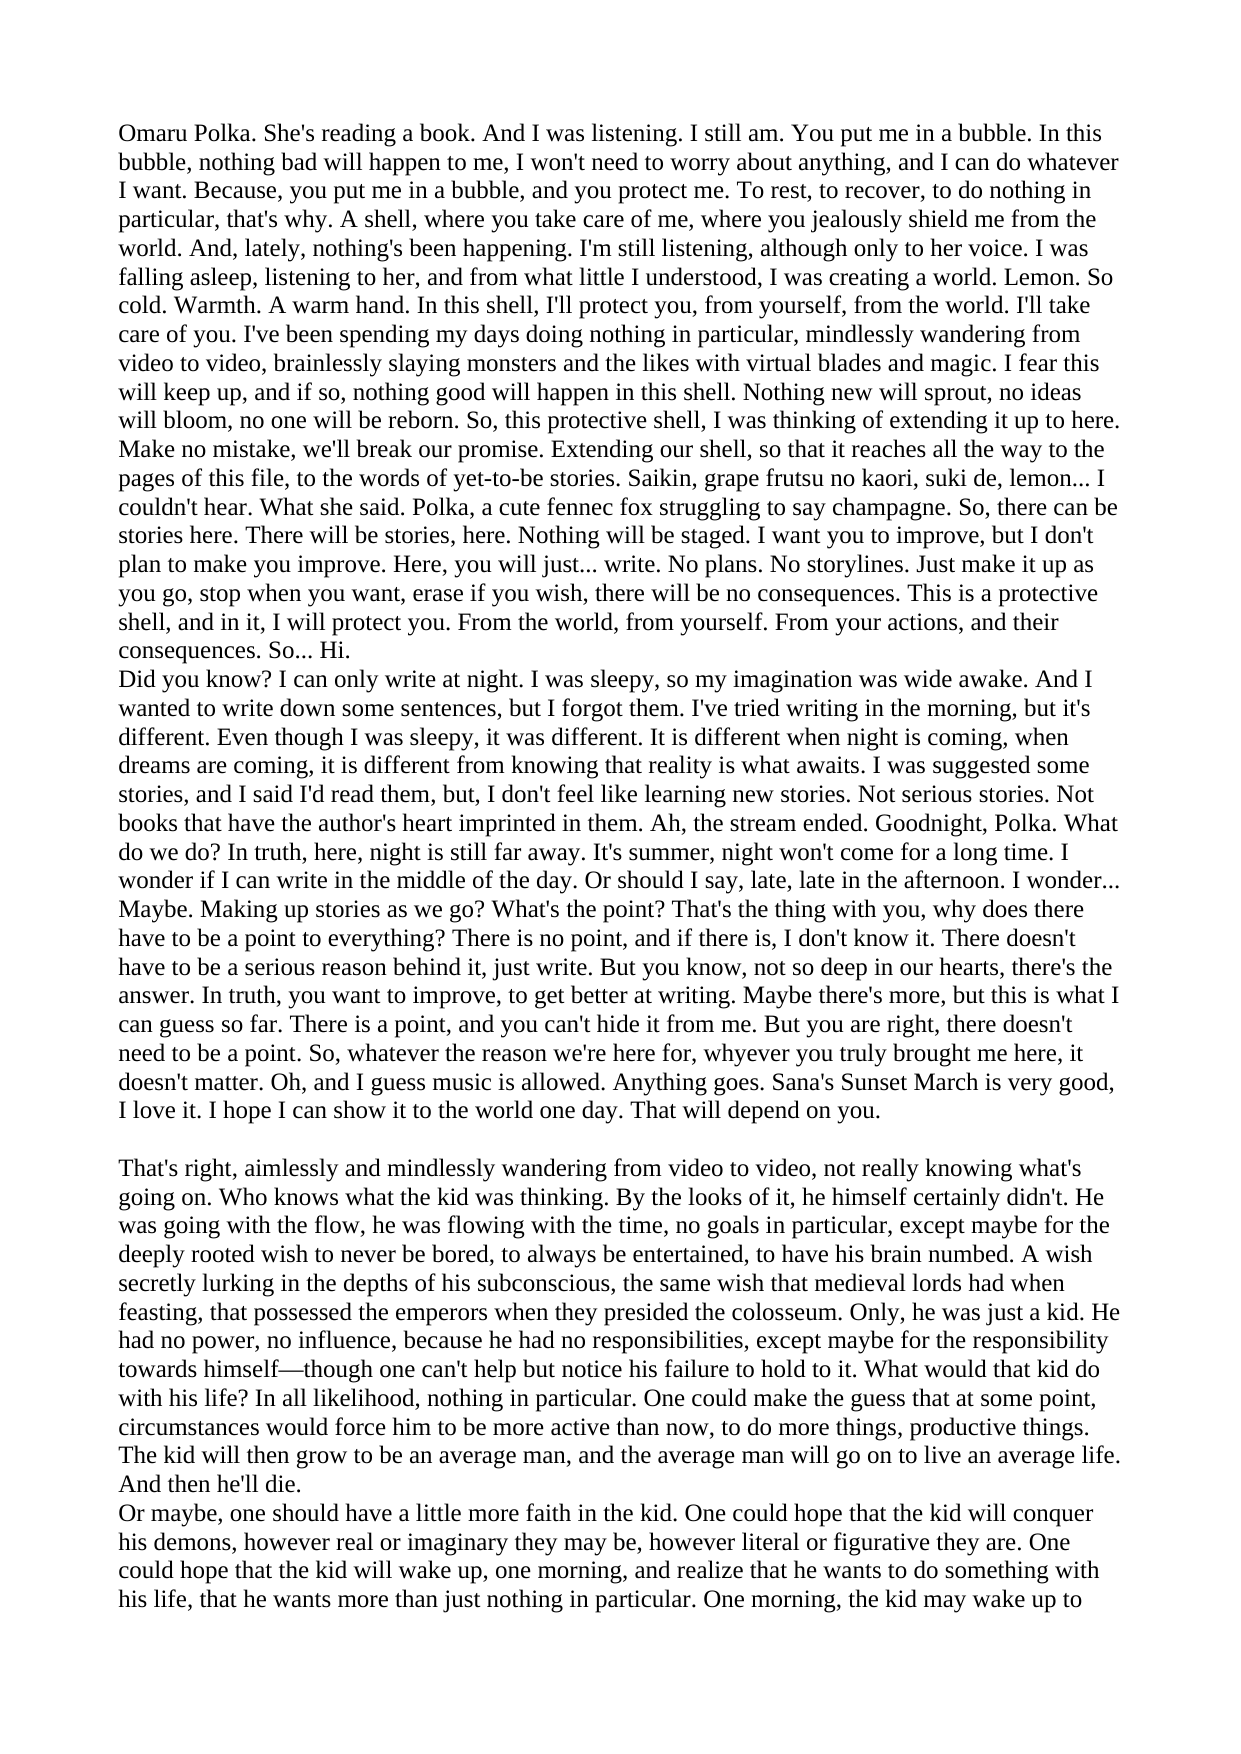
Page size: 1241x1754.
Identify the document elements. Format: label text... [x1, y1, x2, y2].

text Did you know? I can only write at night. I was sleepy, so my imagination was wide awake. And I wanted to write down some sentences, but I forgot them. I've tried writing in the morning, but it's different. Even though I was sleepy, it was different. It is different when night is coming, when dreams are coming, it is different from knowing that reality is what awaits. I was suggested some stories, and I said I'd read them, but, I don't feel like learning new stories. Not serious stories. Not books that have the author's heart imprinted in them. Ah, the stream ended. Goodnight, Polka. What do we do? In truth, here, night is still far away. It's summer, night won't come for a long time. I wonder if I can write in the middle of the day. Or should I say, late, late in the afternoon. I wonder... Maybe. Making up stories as we go? What's the point? That's the thing with you, why does there have to be a point to everything? There is no point, and if there is, I don't know it. There doesn't have to be a serious reason behind it, just write. But you know, not so deep in our hearts, there's the answer. In truth, you want to improve, to get better at writing. Maybe there's more, but this is what I can guess so far. There is a point, and you can't hide it from me. But you are right, there doesn't need to be a point. So, whatever the reason we're here for, whyever you truly brought me here, it doesn't matter. Oh, and I guess music is allowed. Anything goes. Sana's Sunset March is very good, I love it. I hope I can show it to the world one day. That will depend on you. [118, 664, 1122, 1124]
text Omaru Polka. She's reading a book. And I was listening. I still am. You put me in a bubble. In this bubble, nothing bad will happen to me, I won't need to worry about anything, and I can do whatever I want. Because, you put me in a bubble, and you protect me. To rest, to recover, to do nothing in particular, that's why. A shell, where you take care of me, where you jealously shield me from the world. And, lately, nothing's been happening. I'm still listening, although only to her voice. I was falling asleep, listening to her, and from what little I understood, I was creating a world. Lemon. So cold. Warmth. A warm hand. In this shell, I'll protect you, from yourself, from the world. I'll take care of you. I've been spending my days doing nothing in particular, mindlessly wandering from video to video, brainlessly slaying monsters and the likes with virtual blades and magic. I fear this will keep up, and if so, nothing good will happen in this shell. Nothing new will sprout, no ideas will bloom, no one will be reborn. So, this protective shell, I was thinking of extending it up to here. Make no mistake, we'll break our promise. Extending our shell, so that it reaches all the way to the pages of this file, to the words of yet-to-be stories. Saikin, grape frutsu no kaori, suki de, lemon... I couldn't hear. What she said. Polka, a cute fennec fox struggling to say champagne. So, there can be stories here. There will be stories, here. Nothing will be staged. I want you to improve, but I don't plan to make you improve. Here, you will just... write. No plans. No storylines. Just make it up as you go, stop when you want, erase if you wish, there will be no consequences. This is a protective shell, and in it, I will protect you. From the world, from yourself. From your actions, and their consequences. So... Hi. [118, 118, 1122, 664]
text Or maybe, one should have a little more faith in the kid. One could hope that the kid will conquer his demons, however real or imaginary they may be, however literal or figurative they are. One could hope that the kid will wake up, one morning, and realize that he wants to do something with his life, that he wants more than just nothing in particular. One morning, the kid may wake up to [118, 1498, 1122, 1613]
text That's right, aimlessly and mindlessly wandering from video to video, not really knowing what's going on. Who knows what the kid was thinking. By the looks of it, he himself certainly didn't. He was going with the flow, he was flowing with the time, no goals in particular, except maybe for the deeply rooted wish to never be bored, to always be entertained, to have his brain numbed. A wish secretly lurking in the depths of his subconscious, the same wish that medieval lords had when feasting, that possessed the emperors when they presided the colosseum. Only, he was just a kid. He had no power, no influence, because he had no responsibilities, except maybe for the responsibility towards himself—though one can't help but notice his failure to hold to it. What would that kid do with his life? In all likelihood, nothing in particular. One could make the guess that at some point, circumstances would force him to be more active than now, to do more things, productive things. The kid will then grow to be an average man, and the average man will go on to live an average life. And then he'll die. [118, 1153, 1122, 1498]
